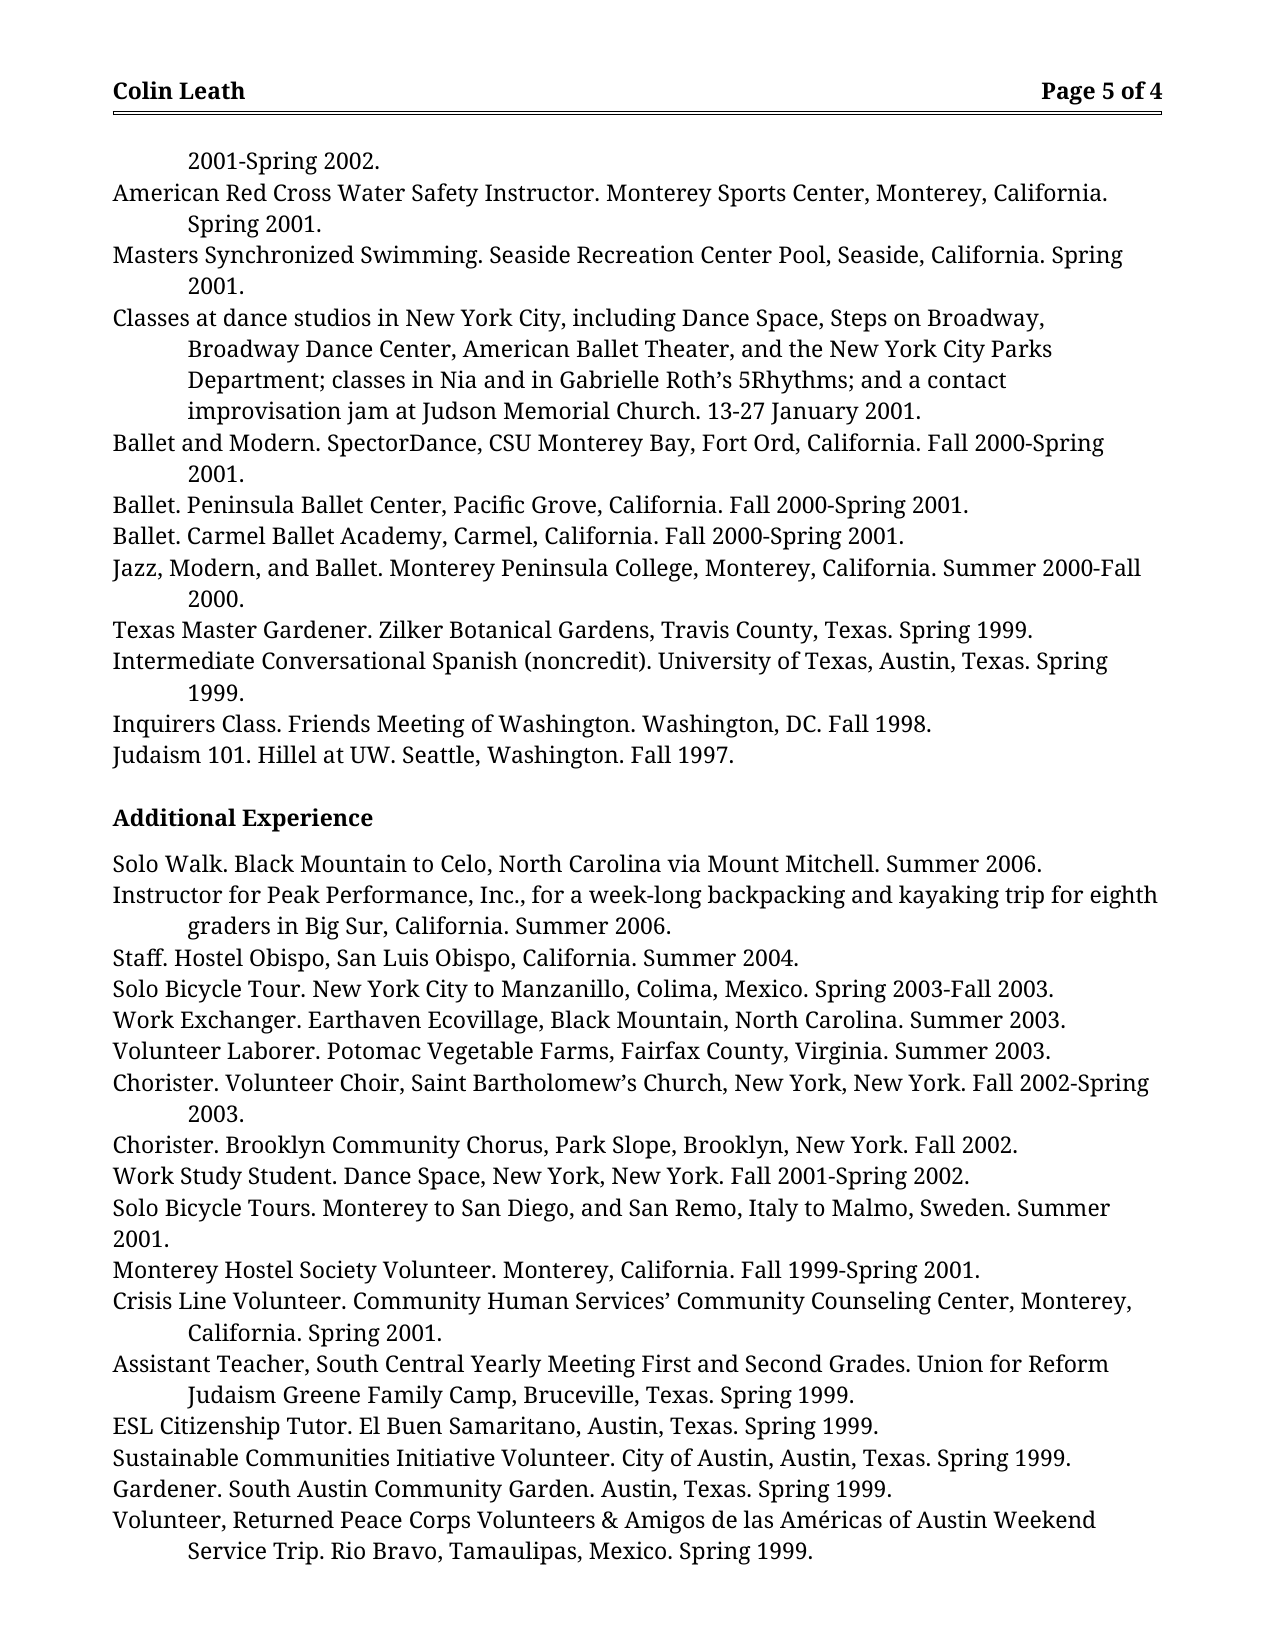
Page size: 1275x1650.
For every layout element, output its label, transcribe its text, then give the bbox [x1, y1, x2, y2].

text Volunteer, Returned Peace Corps Volunteers & Amigos de las Américas of Austin Weekend Service Trip. Rio Bravo, Tamaulipas, Mexico. Spring 1999. [112, 1504, 1162, 1566]
text Volunteer Laborer. Potomac Vegetable Farms, Fairfax County, Virginia. Summer 2003. [112, 1035, 1162, 1066]
text Chorister. Volunteer Choir, Saint Bartholomew’s Church, New York, New York. Fall 2002-Spring 2003. [112, 1066, 1162, 1129]
text Chorister. Brooklyn Community Chorus, Park Slope, Brooklyn, New York. Fall 2002. [112, 1129, 1162, 1160]
text Work Study Student. Dance Space, New York, New York. Fall 2001-Spring 2002. [112, 1160, 1162, 1191]
text Judaism 101. Hillel at UW. Seattle, Washington. Fall 1997. [112, 739, 1162, 770]
text Texas Master Gardener. Zilker Botanical Gardens, Travis County, Texas. Spring 1999. [112, 614, 1162, 645]
text Sustainable Communities Initiative Volunteer. City of Austin, Austin, Texas. Spring 1999. [112, 1441, 1162, 1473]
text Classes at dance studios in New York City, including Dance Space, Steps on Broadway, Broadway Dance Center, American Ballet Theater, and the New York City Parks Department; classes in Nia and in Gabrielle Roth’s 5Rhythms; and a contact improvisation jam at Judson Memorial Church. 13-27 January 2001. [112, 301, 1162, 426]
text Inquirers Class. Friends Meeting of Washington. Washington, DC. Fall 1998. [112, 708, 1162, 739]
text Ballet. Peninsula Ballet Center, Pacific Grove, California. Fall 2000-Spring 2001. [112, 489, 1162, 520]
text Instructor for Peak Performance, Inc., for a week-long backpacking and kayaking trip for eighth graders in Big Sur, California. Summer 2006. [112, 879, 1162, 941]
text Intermediate Conversational Spanish (noncredit). University of Texas, Austin, Texas. Spring 1999. [112, 645, 1162, 708]
text Solo Walk. Black Mountain to Celo, North Carolina via Mount Mitchell. Summer 2006. [112, 848, 1162, 879]
text Solo Bicycle Tours. Monterey to San Diego, and San Remo, Italy to Malmo, Sweden. Summer 2001. [112, 1191, 1162, 1254]
text ESL Citizenship Tutor. El Buen Samaritano, Austin, Texas. Spring 1999. [112, 1410, 1162, 1441]
text Assistant Teacher, South Central Yearly Meeting First and Second Grades. Union for Reform Judaism Greene Family Camp, Bruceville, Texas. Spring 1999. [112, 1348, 1162, 1410]
text Jazz, Modern, and Ballet. Monterey Peninsula College, Monterey, California. Summer 2000-Fall 2000. [112, 551, 1162, 614]
text Ballet and Modern. SpectorDance, CSU Monterey Bay, Fort Ord, California. Fall 2000-Spring 2001. [112, 426, 1162, 489]
text Additional Experience [112, 801, 1162, 833]
text Crisis Line Volunteer. Community Human Services’ Community Counseling Center, Monterey, California. Spring 2001. [112, 1285, 1162, 1348]
text American Red Cross Water Safety Instructor. Monterey Sports Center, Monterey, California. Spring 2001. [112, 176, 1162, 239]
text Work Exchanger. Earthaven Ecovillage, Black Mountain, North Carolina. Summer 2003. [112, 1004, 1162, 1035]
text Solo Bicycle Tour. New York City to Manzanillo, Colima, Mexico. Spring 2003-Fall 2003. [112, 973, 1162, 1004]
text Staff. Hostel Obispo, San Luis Obispo, California. Summer 2004. [112, 941, 1162, 973]
text 2001-Spring 2002. [112, 145, 1162, 176]
text Ballet. Carmel Ballet Academy, Carmel, California. Fall 2000-Spring 2001. [112, 520, 1162, 551]
text Monterey Hostel Society Volunteer. Monterey, California. Fall 1999-Spring 2001. [112, 1254, 1162, 1285]
text Gardener. South Austin Community Garden. Austin, Texas. Spring 1999. [112, 1473, 1162, 1504]
text Masters Synchronized Swimming. Seaside Recreation Center Pool, Seaside, California. Spring 2001. [112, 239, 1162, 301]
